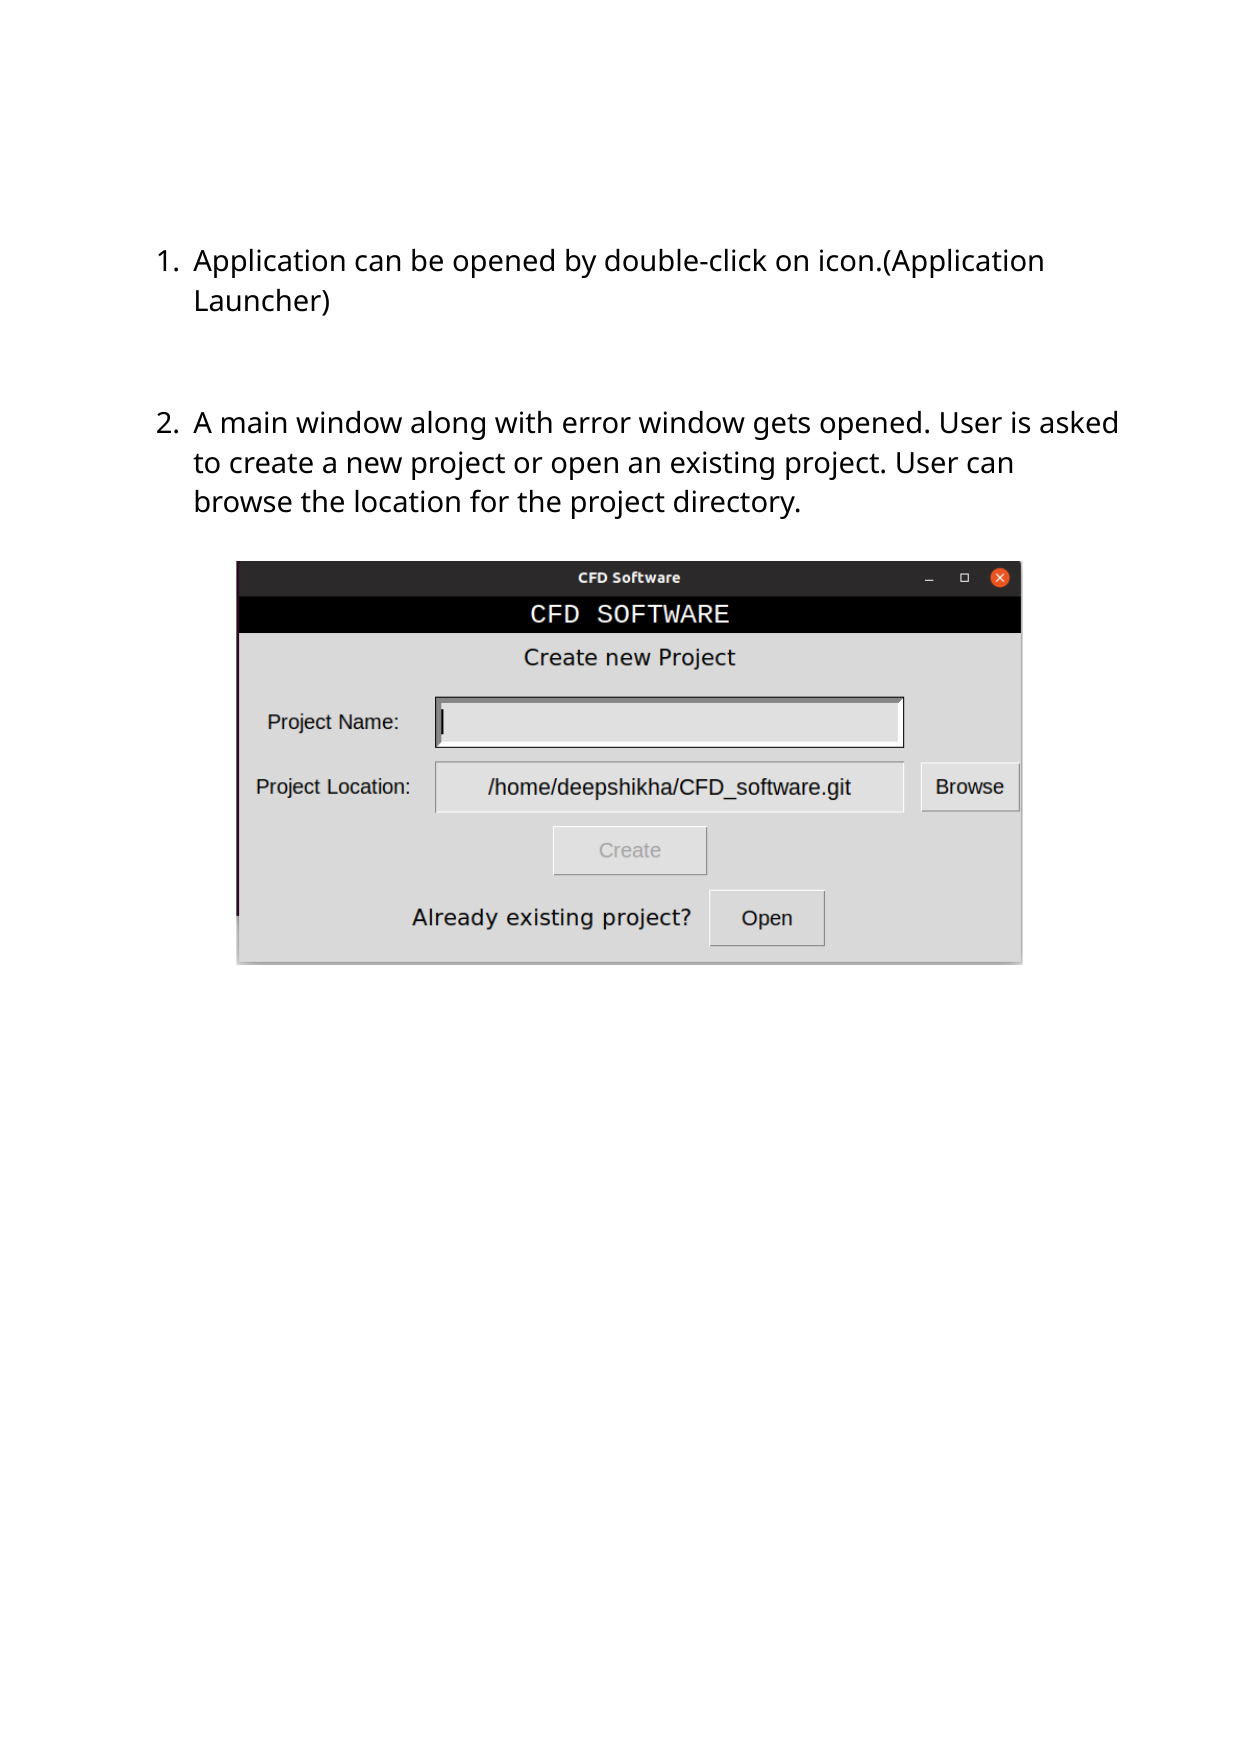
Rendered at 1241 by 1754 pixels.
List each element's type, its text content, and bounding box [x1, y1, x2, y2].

picture [236, 561, 1023, 965]
subtitle Application can be opened by double-click on icon.(Application Launcher) [156, 240, 1122, 320]
subtitle A main window along with error window gets opened. User is asked to create a new project or open an existing project. User can browse the location for the project directory. [156, 402, 1122, 521]
